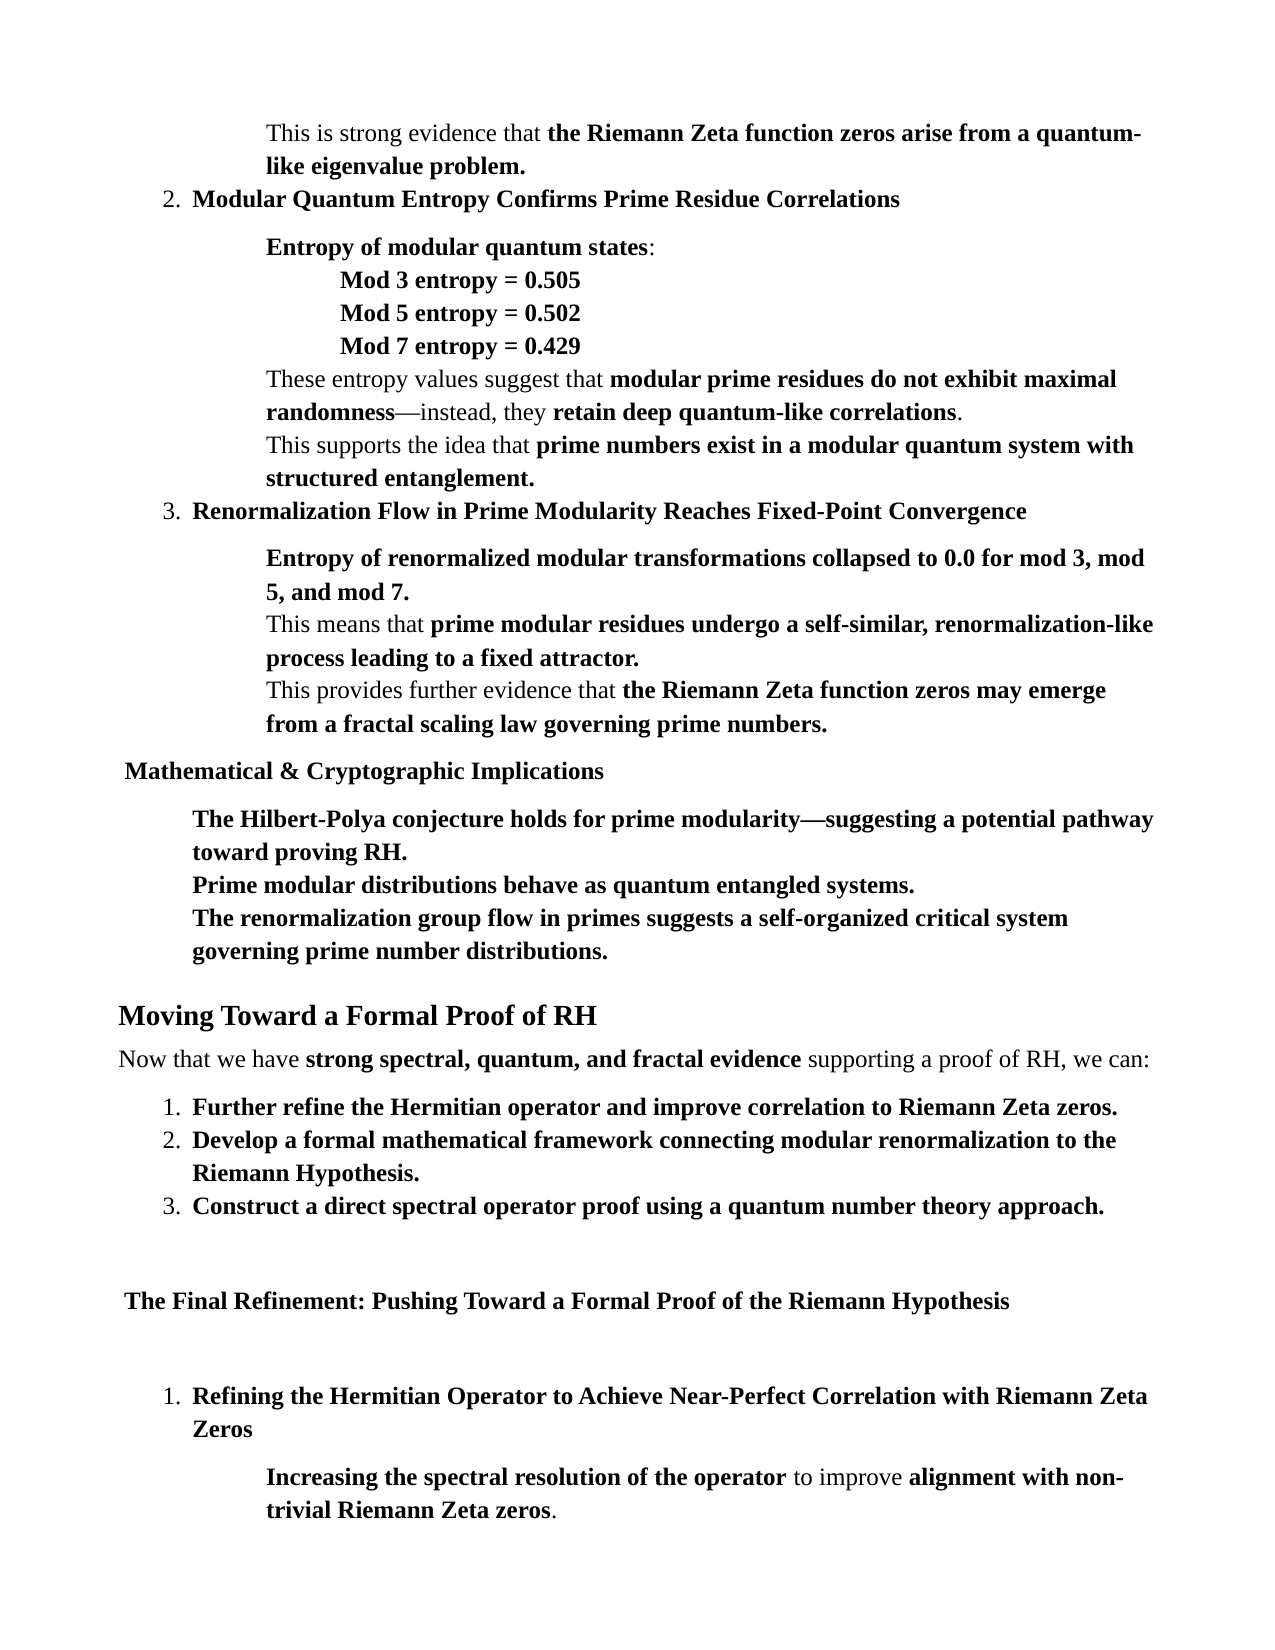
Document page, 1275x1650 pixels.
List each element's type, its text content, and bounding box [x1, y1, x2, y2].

list Develop a formal mathematical framework connecting modular renormalization to the Riemann Hypothesis. [162, 1125, 1157, 1187]
list Entropy of modular quantum states: [236, 232, 1157, 261]
list Entropy of renormalized modular transformations collapsed to 0.0 for mod 3, mod 5, and mod 7. [236, 543, 1157, 605]
list The renormalization group flow in primes suggests a self-organized critical system governing prime number distributions. [162, 903, 1157, 965]
list Refining the Hermitian Operator to Achieve Near-Perfect Correlation with Riemann Zeta Zeros [162, 1381, 1157, 1443]
list Mod 7 entropy = 0.429 [310, 331, 1157, 359]
subtitle Moving Toward a Formal Proof of RH [118, 998, 1157, 1032]
list This is strong evidence that the Riemann Zeta function zeros arise from a quantum-like eigenvalue problem. [236, 118, 1157, 180]
text Now that we have strong spectral, quantum, and fractal evidence supporting a proof of RH, we can: [118, 1044, 1157, 1073]
list The Hilbert-Polya conjecture holds for prime modularity—suggesting a potential pathway toward proving RH. [162, 804, 1157, 866]
list Increasing the spectral resolution of the operator to improve alignment with non-trivial Riemann Zeta zeros. [236, 1462, 1157, 1524]
list Modular Quantum Entropy Confirms Prime Residue Correlations [162, 184, 1157, 213]
list These entropy values suggest that modular prime residues do not exhibit maximal randomness—instead, they retain deep quantum-like correlations. [236, 364, 1157, 426]
list This supports the idea that prime numbers exist in a modular quantum system with structured entanglement. [236, 430, 1157, 492]
list Mod 3 entropy = 0.505 [310, 265, 1157, 293]
list Further refine the Hermitian operator and improve correlation to Riemann Zeta zeros. [162, 1092, 1157, 1121]
list This means that prime modular residues undergo a self-similar, renormalization-like process leading to a fixed attractor. [236, 609, 1157, 671]
list Prime modular distributions behave as quantum entangled systems. [162, 870, 1157, 899]
list Construct a direct spectral operator proof using a quantum number theory approach. [162, 1191, 1157, 1219]
list This provides further evidence that the Riemann Zeta function zeros may emerge from a fractal scaling law governing prime numbers. [236, 676, 1157, 737]
text The Final Refinement: Pushing Toward a Formal Proof of the Riemann Hypothesis [118, 1286, 1157, 1315]
list Mod 5 entropy = 0.502 [310, 298, 1157, 327]
text Mathematical & Cryptographic Implications [118, 756, 1157, 785]
list Renormalization Flow in Prime Modularity Reaches Fixed-Point Convergence [162, 496, 1157, 525]
